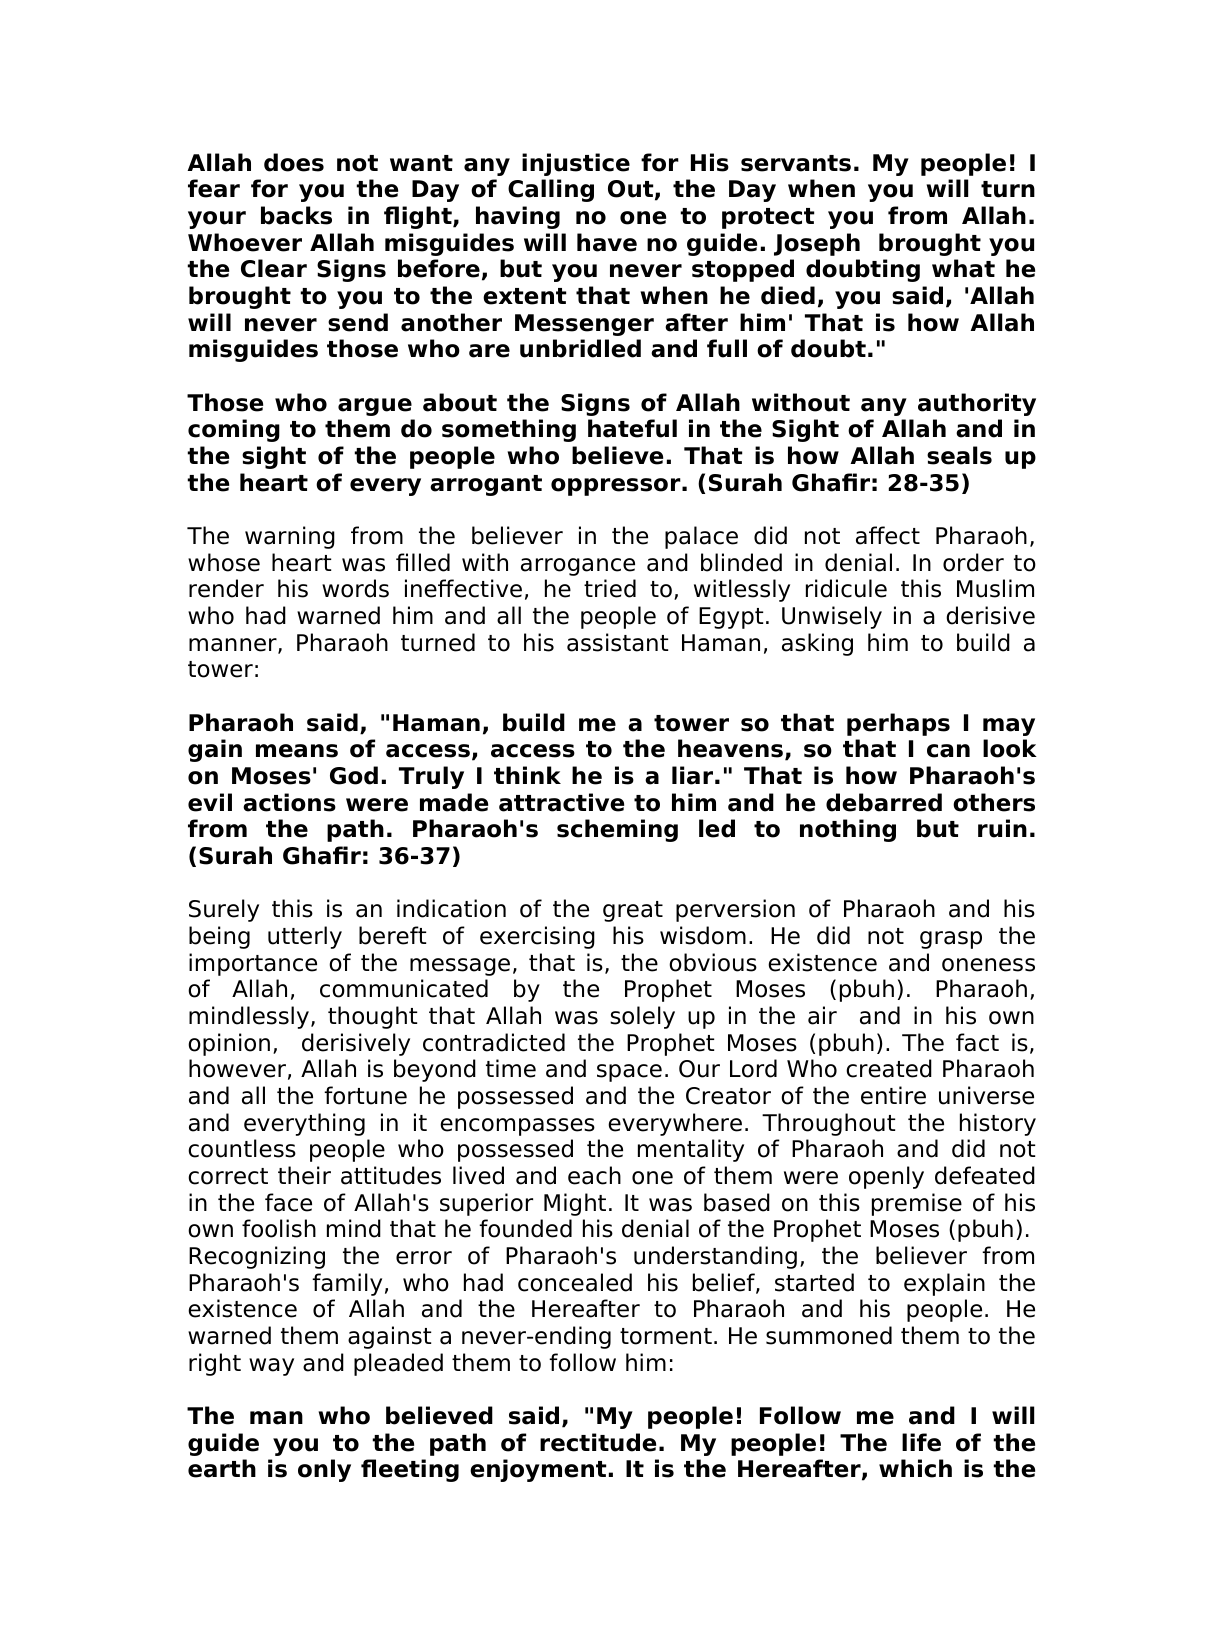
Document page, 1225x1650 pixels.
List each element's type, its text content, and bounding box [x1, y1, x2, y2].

text The warning from the believer in the palace did not affect Pharaoh, whose heart was filled with arrogance and blinded in denial. In order to render his words ineffective, he tried to, witlessly ridicule this Muslim who had warned him and all the people of Egypt. Unwisely in a derisive manner, Pharaoh turned to his assistant Haman, asking him to build a tower: [187, 523, 1037, 683]
text Recognizing the error of Pharaoh's understanding, the believer from Pharaoh's family, who had concealed his belief, started to explain the existence of Allah and the Hereafter to Pharaoh and his people. He warned them against a never-ending torment. He summoned them to the right way and pleaded them to follow him: [187, 1243, 1037, 1377]
text Those who argue about the Signs of Allah without any authority coming to them do something hateful in the Sight of Allah and in the sight of the people who believe. That is how Allah seals up the heart of every arrogant oppressor. (Surah Ghafir: 28-35) [187, 390, 1037, 497]
text The man who believed said, "My people! Follow me and I will guide you to the path of rectitude. My people! The life of the earth is only fleeting enjoyment. It is the Hereafter, which is the [187, 1403, 1037, 1483]
text Surely this is an indication of the great perversion of Pharaoh and his being utterly bereft of exercising his wisdom. He did not grasp the importance of the message, that is, the obvious existence and oneness of Allah, communicated by the Prophet Moses (pbuh). Pharaoh, mindlessly, thought that Allah was solely up in the air and in his own opinion, derisively contradicted the Prophet Moses (pbuh). The fact is, however, Allah is beyond time and space. Our Lord Who created Pharaoh and all the fortune he possessed and the Creator of the entire universe and everything in it encompasses everywhere. Throughout the history countless people who possessed the mentality of Pharaoh and did not correct their attitudes lived and each one of them were openly defeated in the face of Allah's superior Might. It was based on this premise of his own foolish mind that he founded his denial of the Prophet Moses (pbuh). [187, 897, 1037, 1243]
text Allah does not want any injustice for His servants. My people! I fear for you the Day of Calling Out, the Day when you will turn your backs in flight, having no one to protect you from Allah. Whoever Allah misguides will have no guide. Joseph brought you the Clear Signs before, but you never stopped doubting what he brought to you to the extent that when he died, you said, 'Allah will never send another Messenger after him' That is how Allah misguides those who are unbridled and full of doubt." [187, 150, 1037, 363]
text Pharaoh said, "Haman, build me a tower so that perhaps I may gain means of access, access to the heavens, so that I can look on Moses' God. Truly I think he is a liar." That is how Pharaoh's evil actions were made attractive to him and he debarred others from the path. Pharaoh's scheming led to nothing but ruin. (Surah Ghafir: 36-37) [187, 710, 1037, 870]
